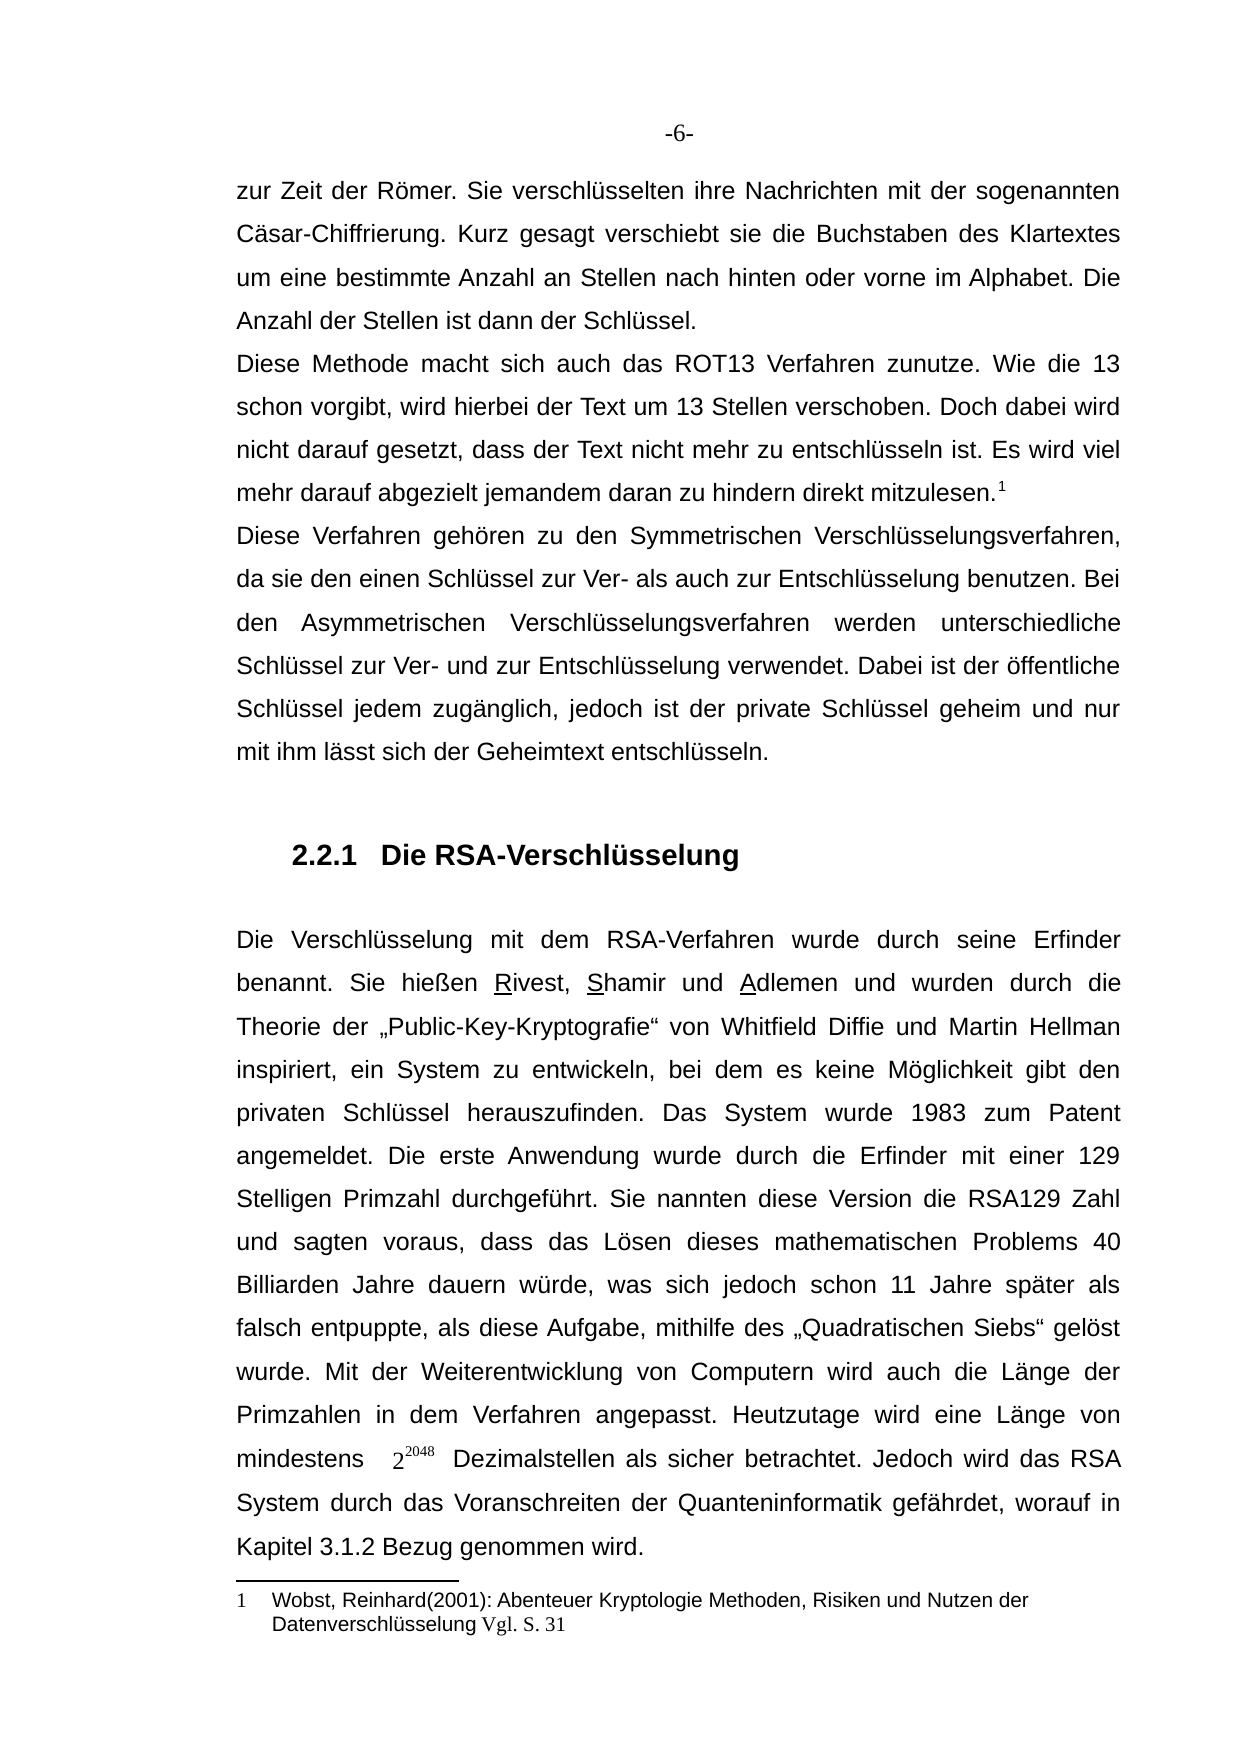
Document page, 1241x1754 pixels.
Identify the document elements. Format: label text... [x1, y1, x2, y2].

subtitle Die RSA-Verschlüsselung [283, 838, 1122, 872]
text Die Verschlüsselung mit dem RSA-Verfahren wurde durch seine Erfinder benannt. Sie hießen Rivest, Shamir und Adlemen und wurden durch die Theorie der „Public-Key-Kryptografie“ von Whitfield Diffie und Martin Hellman inspiriert, ein System zu entwickeln, bei dem es keine Möglichkeit gibt den privaten Schlüssel herauszufinden. Das System wurde 1983 zum Patent angemeldet. Die erste Anwendung wurde durch die Erfinder mit einer 129 Stelligen Primzahl durchgeführt. Sie nannten diese Version die RSA129 Zahl und sagten voraus, dass das Lösen dieses mathematischen Problems 40 Billiarden Jahre dauern würde, was sich jedoch schon 11 Jahre später als falsch entpuppte, als diese Aufgabe, mithilfe des „Quadratischen Siebs“ gelöst wurde. Mit der Weiterentwicklung von Computern wird auch die Länge der Primzahlen in dem Verfahren angepasst. Heutzutage wird eine Länge von mindestens Dezimalstellen als sicher betrachtet. Jedoch wird das RSA System durch das Voranschreiten der Quanteninformatik gefährdet, worauf in Kapitel 3.1.2 Bezug genommen wird. [236, 925, 1122, 1560]
text Wobst, Reinhard(2001): Abenteuer Kryptologie Methoden, Risiken und Nutzen der Datenverschlüsselung Vgl. S. 31 [236, 1587, 1122, 1636]
text Diese Verfahren gehören zu den Symmetrischen Verschlüsselungsverfahren, da sie den einen Schlüssel zur Ver- als auch zur Entschlüsselung benutzen. Bei den Asymmetrischen Verschlüsselungsverfahren werden unterschiedliche Schlüssel zur Ver- und zur Entschlüsselung verwendet. Dabei ist der öffentliche Schlüssel jedem zugänglich, jedoch ist der private Schlüssel geheim und nur mit ihm lässt sich der Geheimtext entschlüsseln. [236, 521, 1122, 766]
text Diese Methode macht sich auch das ROT13 Verfahren zunutze. Wie die 13 schon vorgibt, wird hierbei der Text um 13 Stellen verschoben. Doch dabei wird nicht darauf gesetzt, dass der Text nicht mehr zu entschlüsseln ist. Es wird viel mehr darauf abgezielt jemandem daran zu hindern direkt mitzulesen. [236, 349, 1122, 507]
text zur Zeit der Römer. Sie verschlüsselten ihre Nachrichten mit der sogenannten Cäsar-Chiffrierung. Kurz gesagt verschiebt sie die Buchstaben des Klartextes um eine bestimmte Anzahl an Stellen nach hinten oder vorne im Alphabet. Die Anzahl der Stellen ist dann der Schlüssel. [236, 176, 1122, 334]
